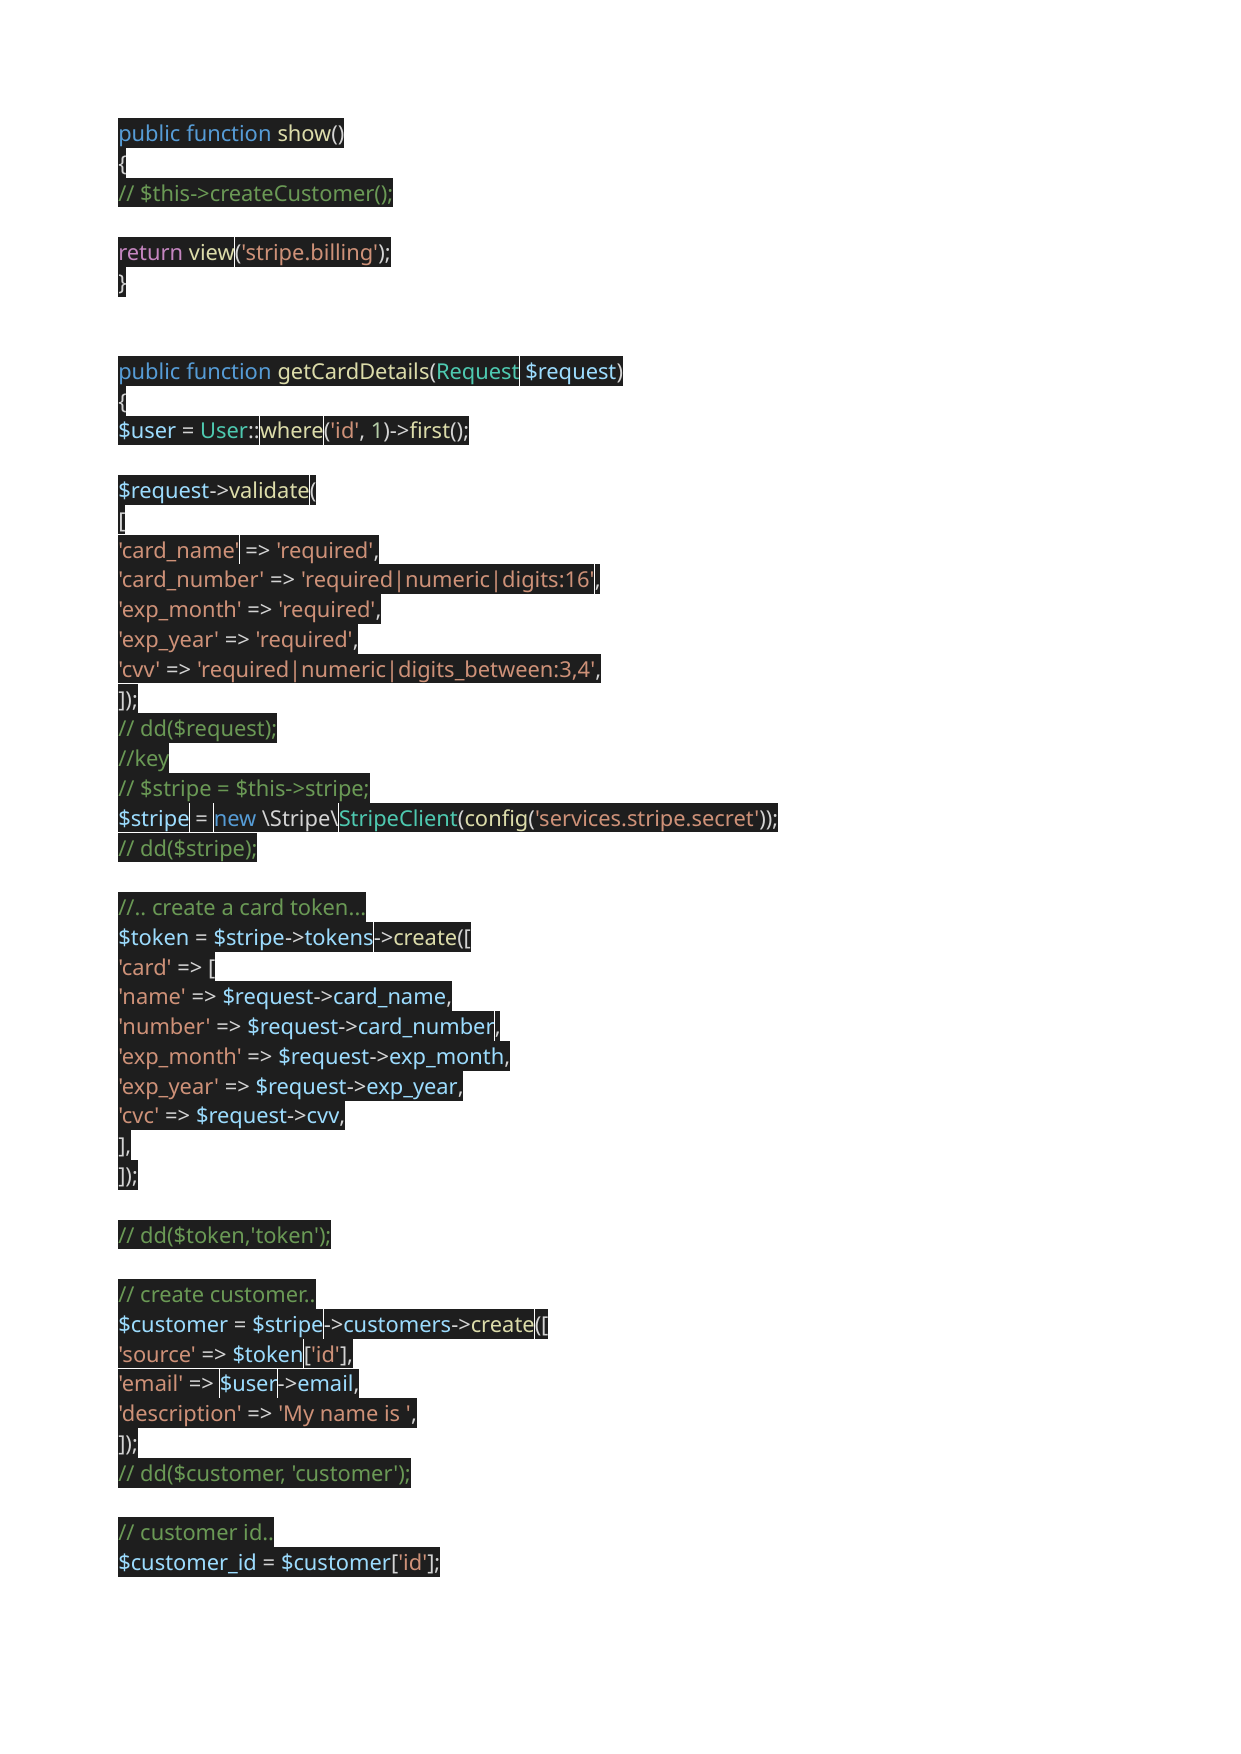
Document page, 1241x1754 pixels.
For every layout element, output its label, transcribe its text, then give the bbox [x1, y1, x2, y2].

text 'exp_year' => $request->exp_year, [118, 1071, 1122, 1101]
text ]); [118, 1428, 1122, 1458]
text 'cvc' => $request->cvv, [118, 1101, 1122, 1130]
text // customer id.. [118, 1517, 1122, 1547]
text 'source' => $token['id'], [118, 1339, 1122, 1368]
text 'card_number' => 'required|numeric|digits:16', [118, 564, 1122, 594]
text // dd($customer, 'customer'); [118, 1458, 1122, 1488]
text 'description' => 'My name is ', [118, 1398, 1122, 1428]
text $customer = $stripe->customers->create([ [118, 1309, 1122, 1339]
text { [118, 148, 1122, 178]
text //key [118, 743, 1122, 773]
text 'exp_month' => 'required', [118, 594, 1122, 624]
text $token = $stripe->tokens->create([ [118, 922, 1122, 952]
text $user = User::where('id', 1)->first(); [118, 416, 1122, 445]
text { [118, 386, 1122, 416]
text } [118, 267, 1122, 297]
text public function getCardDetails(Request $request) [118, 356, 1122, 386]
text // $this->createCustomer(); [118, 178, 1122, 207]
text return view('stripe.billing'); [118, 237, 1122, 267]
text 'email' => $user->email, [118, 1368, 1122, 1398]
text // dd($token,'token'); [118, 1219, 1122, 1249]
text ], [118, 1130, 1122, 1160]
text ]); [118, 1160, 1122, 1190]
text $customer_id = $customer['id']; [118, 1547, 1122, 1577]
text public function show() [118, 118, 1122, 148]
text 'exp_year' => 'required', [118, 624, 1122, 654]
text // $stripe = $this->stripe; [118, 773, 1122, 803]
text 'card_name' => 'required', [118, 534, 1122, 564]
text // dd($stripe); [118, 832, 1122, 862]
text // dd($request); [118, 713, 1122, 743]
text ]); [118, 683, 1122, 713]
text $stripe = new \Stripe\StripeClient(config('services.stripe.secret')); [118, 803, 1122, 832]
text 'exp_month' => $request->exp_month, [118, 1041, 1122, 1071]
text // create customer.. [118, 1279, 1122, 1309]
text 'number' => $request->card_number, [118, 1011, 1122, 1041]
text 'card' => [ [118, 952, 1122, 981]
text //.. create a card token... [118, 892, 1122, 922]
text 'cvv' => 'required|numeric|digits_between:3,4', [118, 654, 1122, 683]
text $request->validate( [118, 475, 1122, 505]
text 'name' => $request->card_name, [118, 981, 1122, 1011]
text [ [118, 505, 1122, 534]
